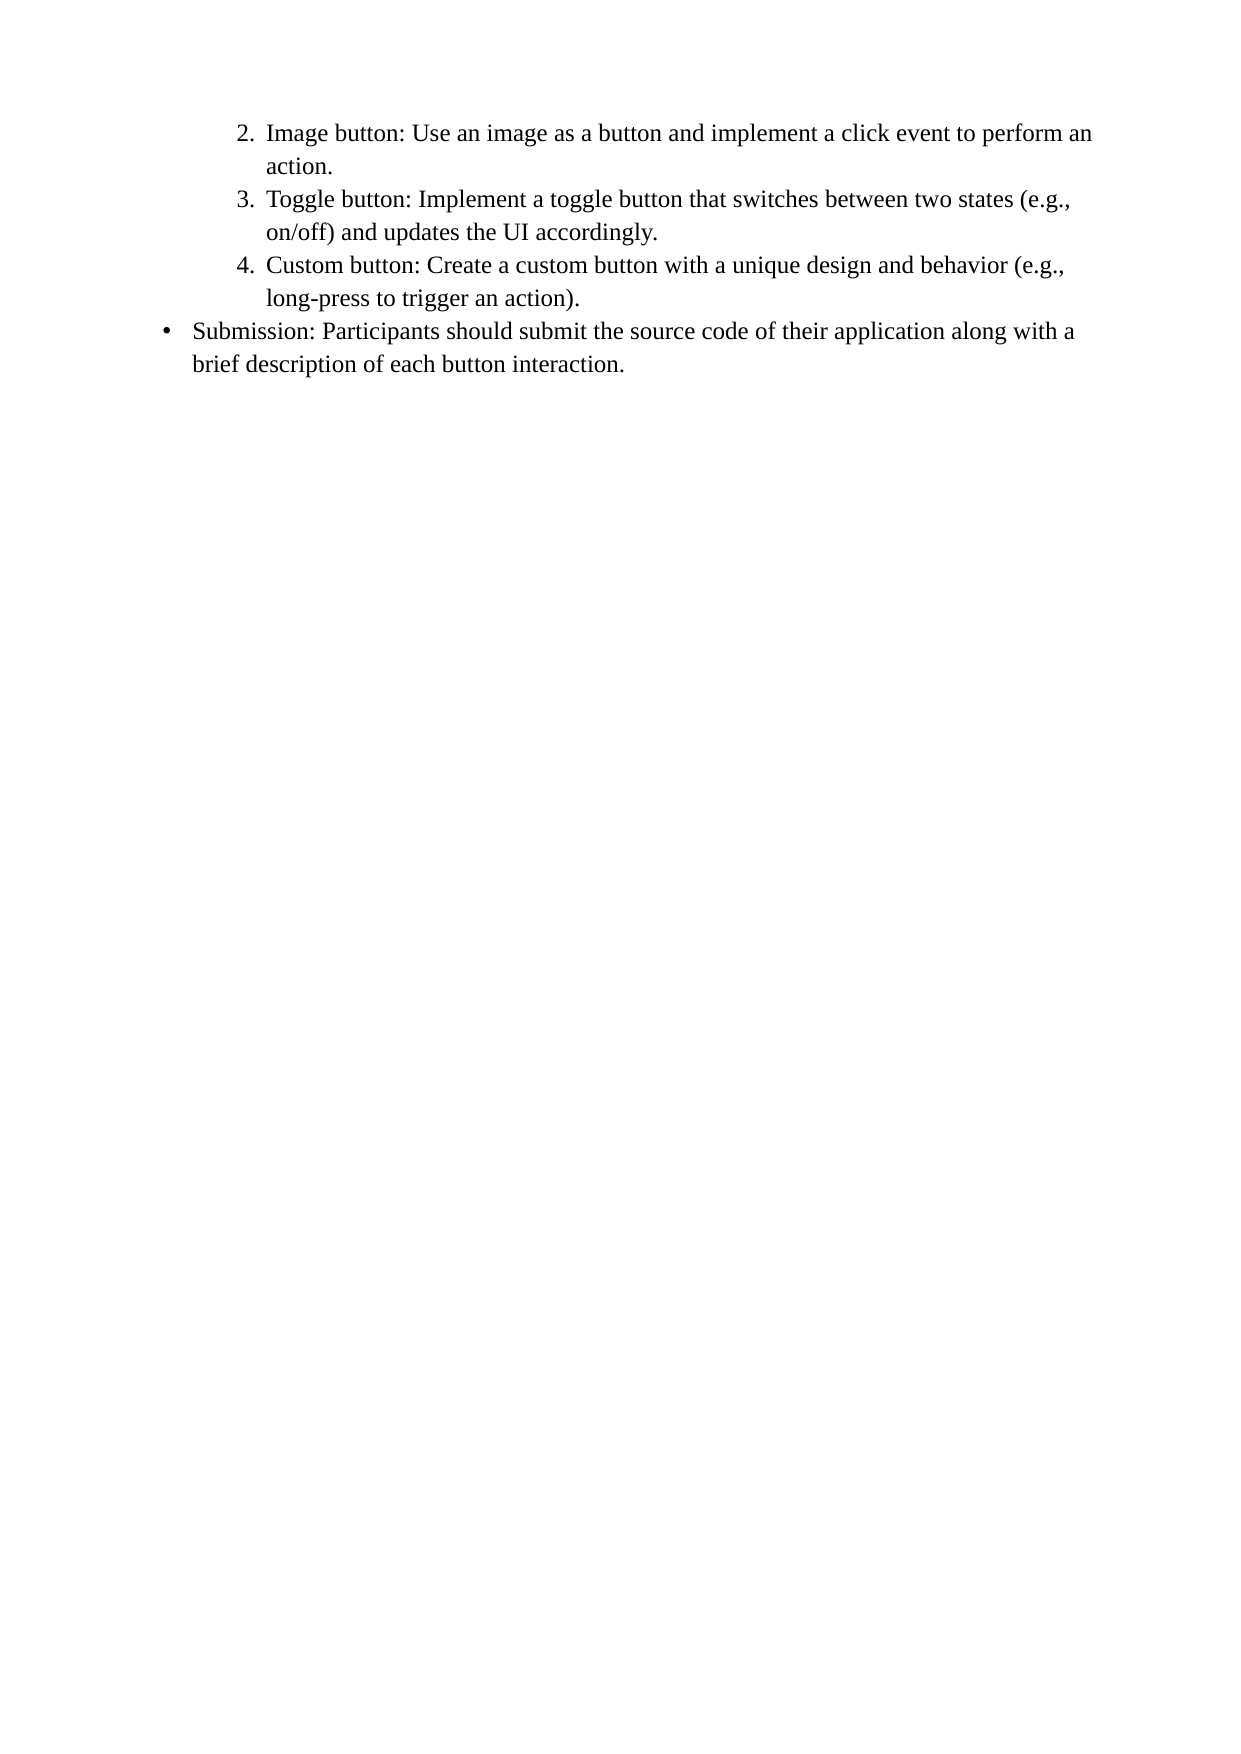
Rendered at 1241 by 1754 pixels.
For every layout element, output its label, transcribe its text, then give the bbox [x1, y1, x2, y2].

list Custom button: Create a custom button with a unique design and behavior (e.g., long-press to trigger an action). [236, 250, 1122, 312]
list Image button: Use an image as a button and implement a click event to perform an action. [236, 118, 1122, 180]
list Submission: Participants should submit the source code of their application along with a brief description of each button interaction. [162, 316, 1122, 378]
list Toggle button: Implement a toggle button that switches between two states (e.g., on/off) and updates the UI accordingly. [236, 184, 1122, 246]
